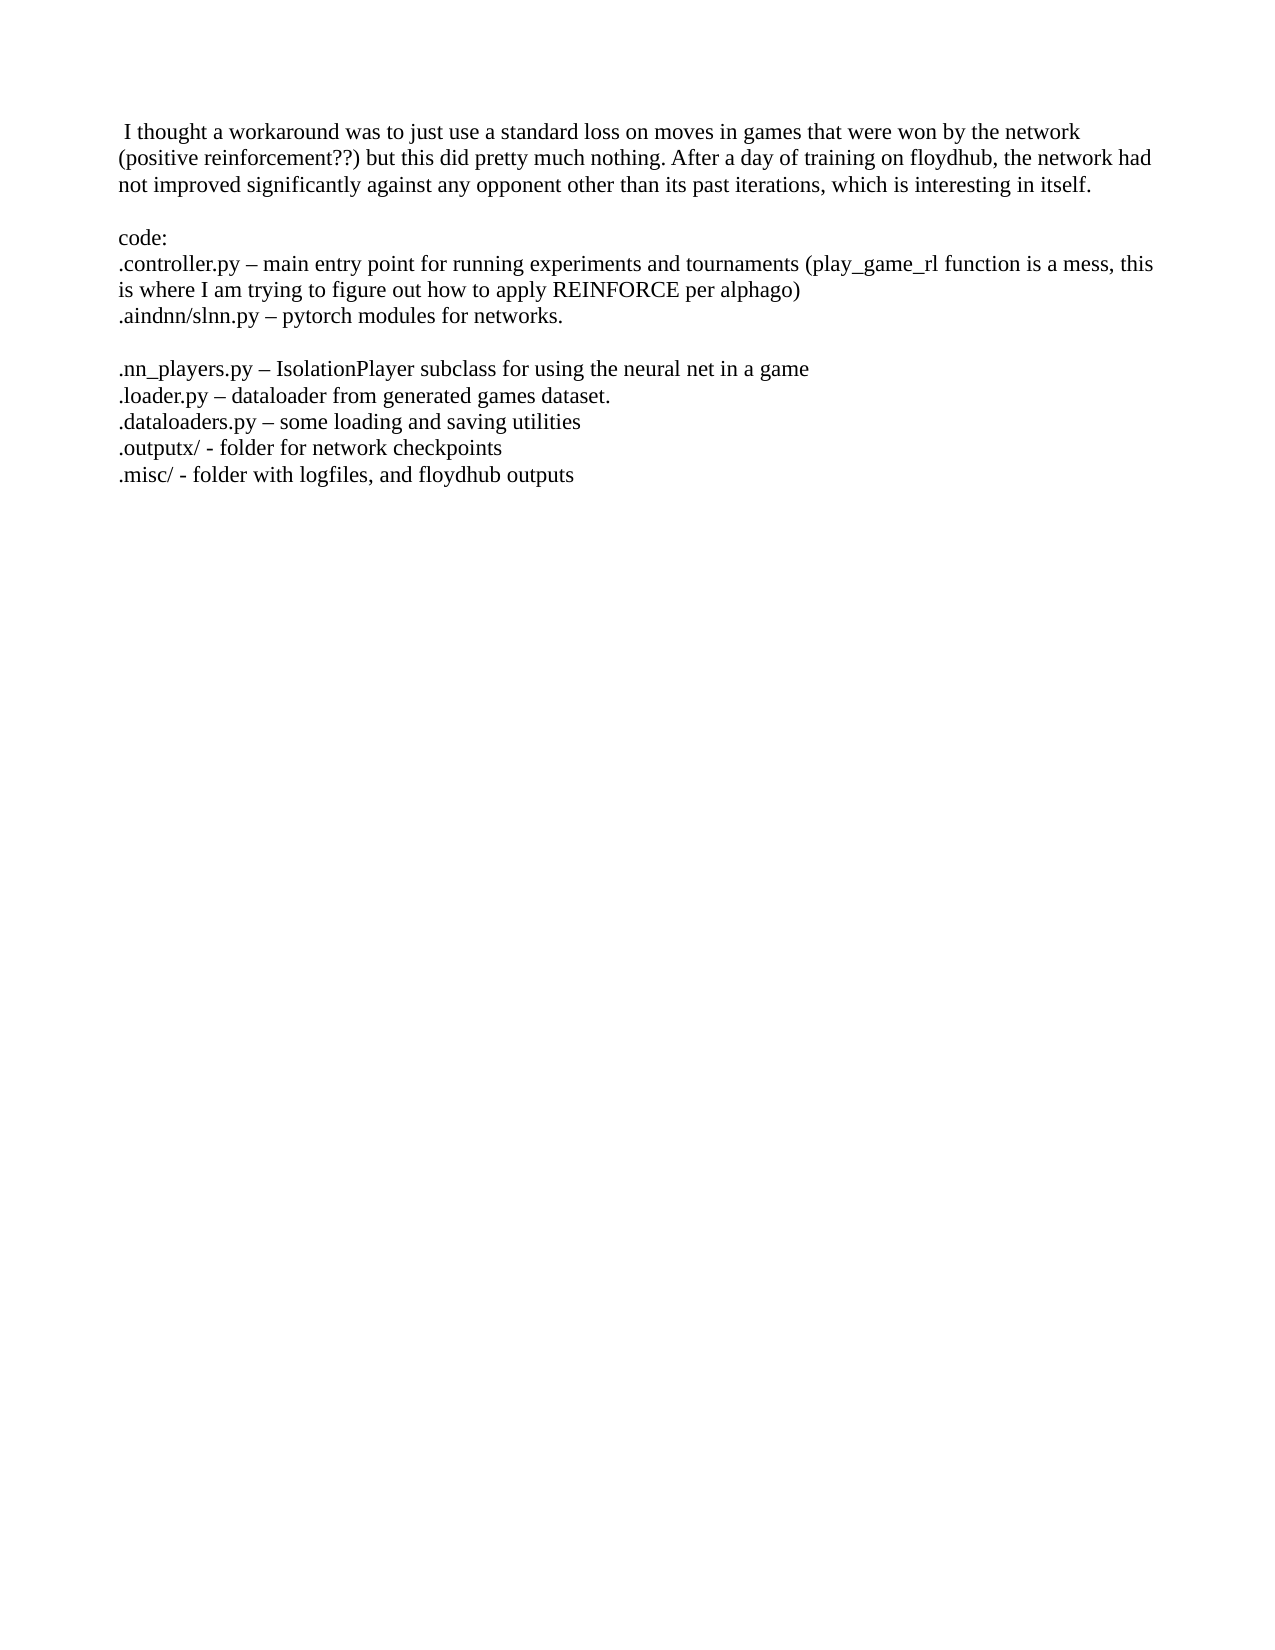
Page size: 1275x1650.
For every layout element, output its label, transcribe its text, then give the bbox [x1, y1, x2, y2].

text .loader.py – dataloader from generated games dataset. [118, 382, 1157, 408]
text .misc/ - folder with logfiles, and floydhub outputs [118, 461, 1157, 487]
text I thought a workaround was to just use a standard loss on moves in games that were won by the network (positive reinforcement??) but this did pretty much nothing. After a day of training on floydhub, the network had not improved significantly against any opponent other than its past iterations, which is interesting in itself. [118, 118, 1157, 197]
text .outputx/ - folder for network checkpoints [118, 434, 1157, 461]
text .aindnn/slnn.py – pytorch modules for networks. [118, 303, 1157, 329]
text .controller.py – main entry point for running experiments and tournaments (play_game_rl function is a mess, this is where I am trying to figure out how to apply REINFORCE per alphago) [118, 250, 1157, 303]
text .nn_players.py – IsolationPlayer subclass for using the neural net in a game [118, 355, 1157, 382]
text code: [118, 223, 1157, 250]
text .dataloaders.py – some loading and saving utilities [118, 408, 1157, 434]
